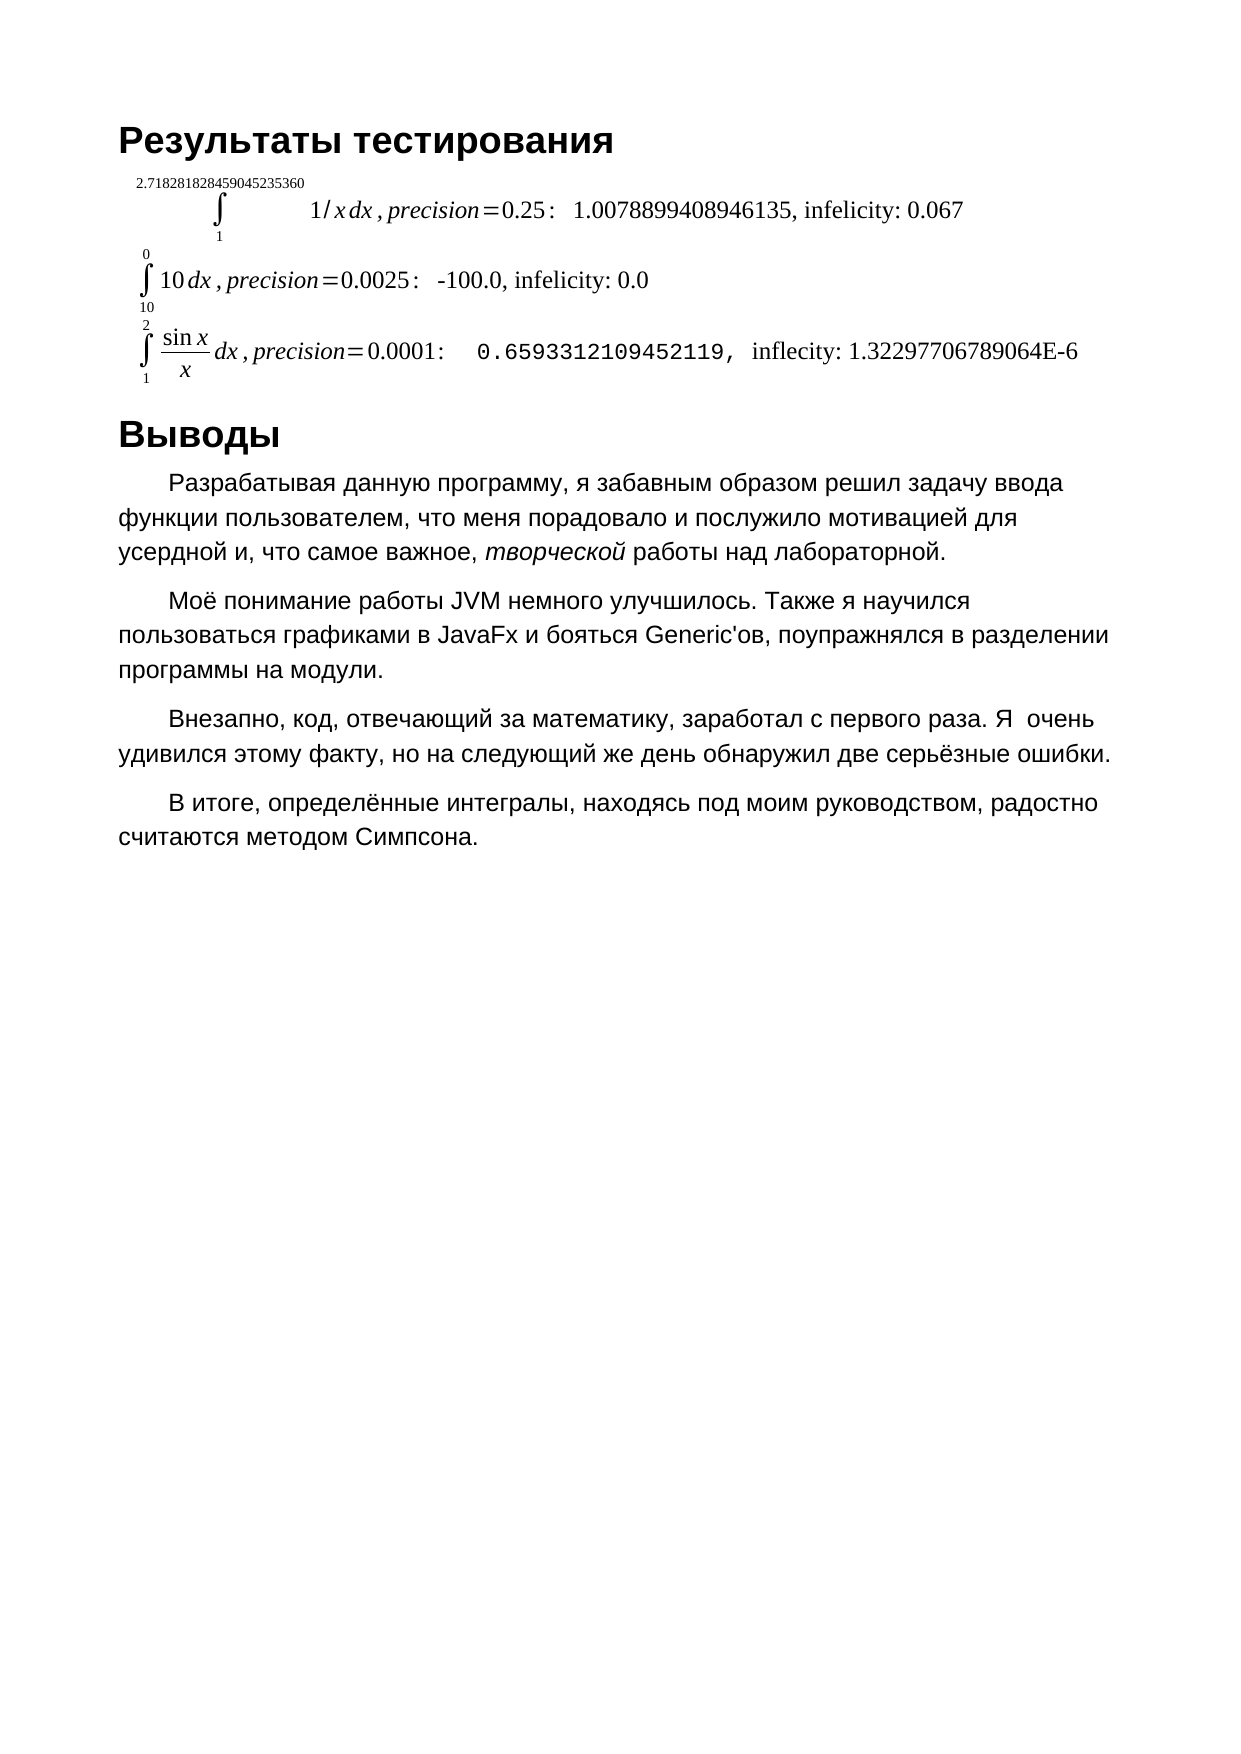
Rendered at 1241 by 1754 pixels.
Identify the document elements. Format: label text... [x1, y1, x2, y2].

subtitle Результаты тестирования [118, 118, 1122, 162]
text Разрабатывая данную программу, я забавным образом решил задачу ввода функции пользователем, что меня порадовало и послужило мотивацией для усердной и, что самое важное, творческой работы над лабораторной. [118, 468, 1122, 566]
subtitle Выводы [118, 412, 1122, 455]
text В итоге, определённые интегралы, находясь под моим руководством, радостно считаются методом Симпсона. [118, 788, 1122, 851]
text 1.0078899408946135, infelicity: 0.067 [118, 174, 1122, 245]
text Внезапно, код, отвечающий за математику, заработал с первого раза. Я очень удивился этому факту, но на следующий же день обнаружил две серьёзные ошибки. [118, 704, 1122, 767]
text Моё понимание работы JVM немного улучшилось. Также я научился пользоваться графиками в JavaFx и бояться Generic'ов, поупражнялся в разделении программы на модули. [118, 586, 1122, 684]
text 0.6593312109452119, inflecity: 1.32297706789064E-6 [118, 316, 1122, 387]
text -100.0, infelicity: 0.0 [118, 245, 1122, 316]
